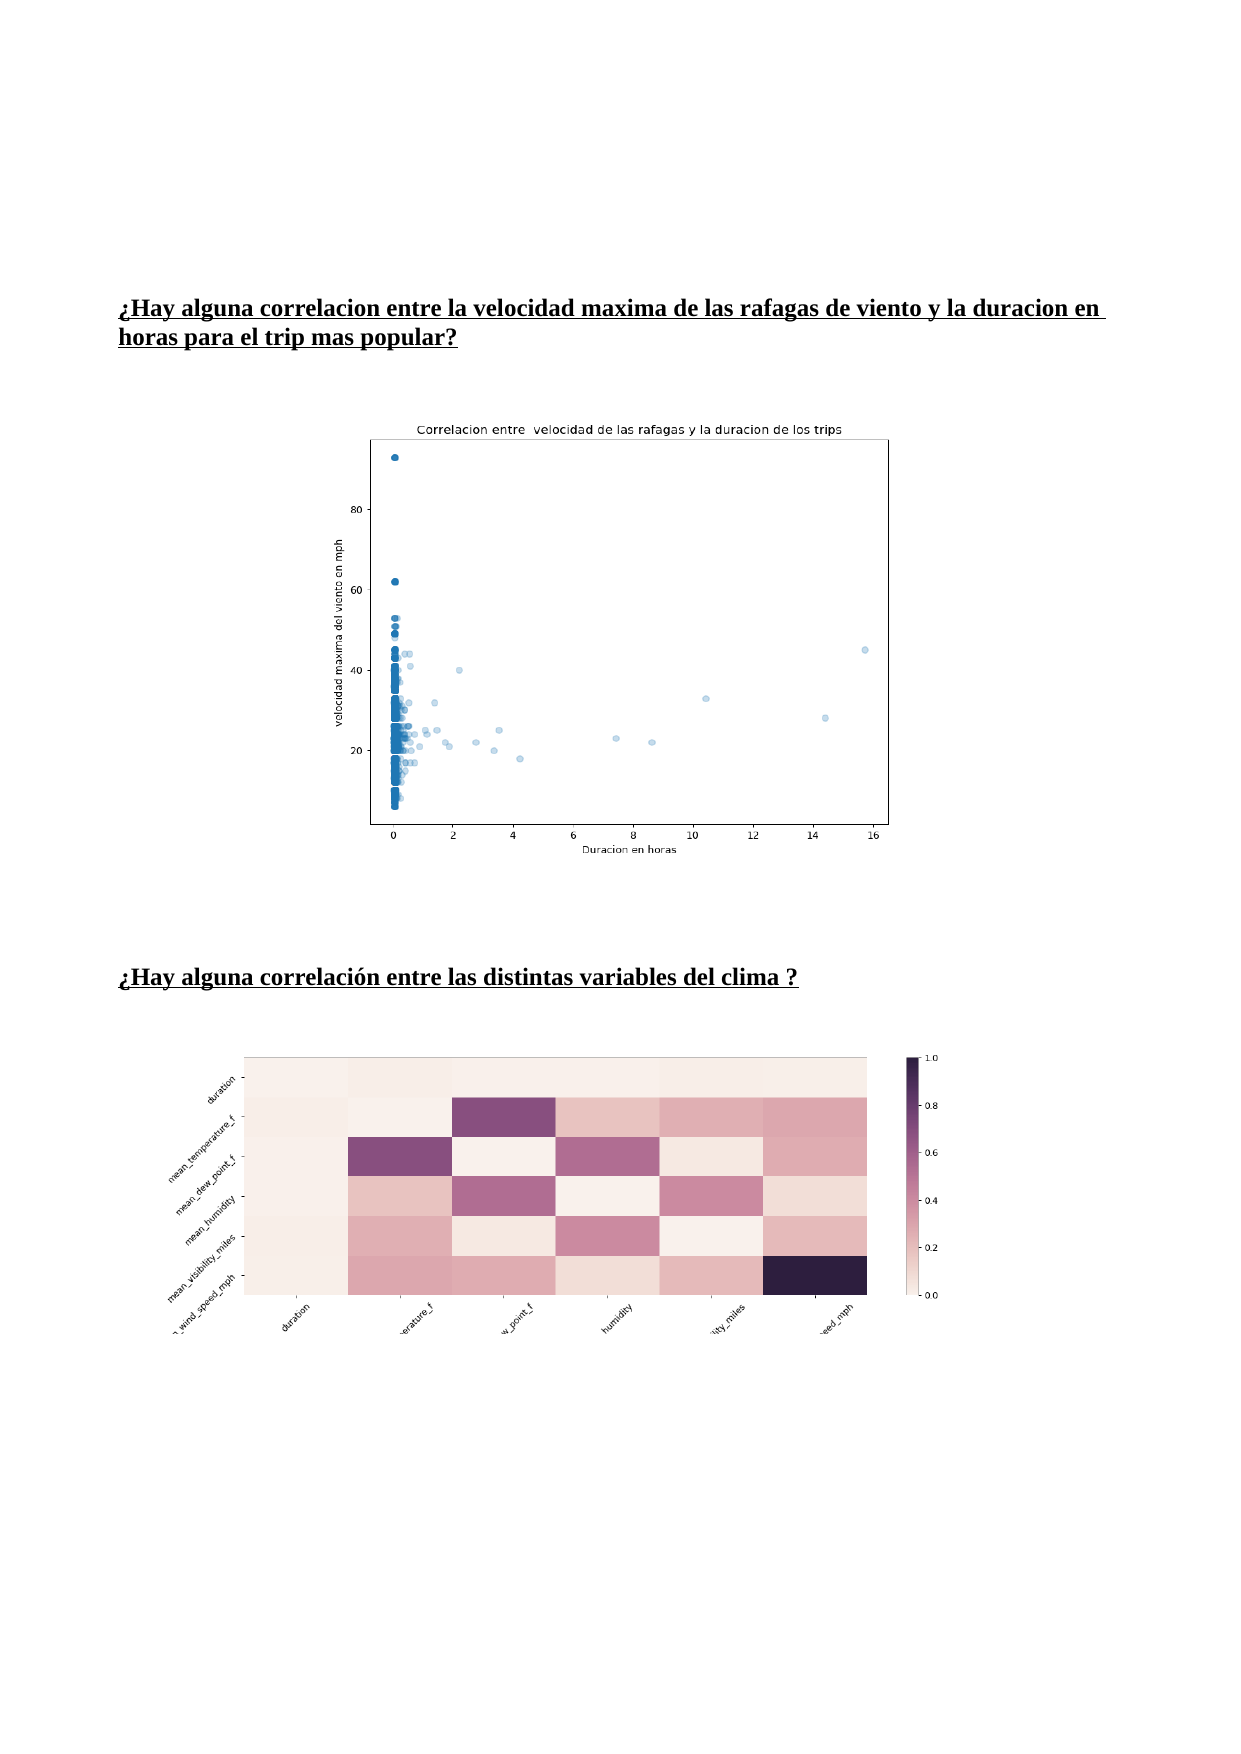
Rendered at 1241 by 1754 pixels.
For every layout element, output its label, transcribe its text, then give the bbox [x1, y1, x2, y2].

picture [286, 379, 954, 887]
picture [118, 1020, 1123, 1334]
text ¿Hay alguna correlación entre las distintas variables del clima ? [118, 962, 1122, 991]
text ¿Hay alguna correlacion entre la velocidad maxima de las rafagas de viento y la duracion en horas para el trip mas popular? [118, 293, 1122, 350]
